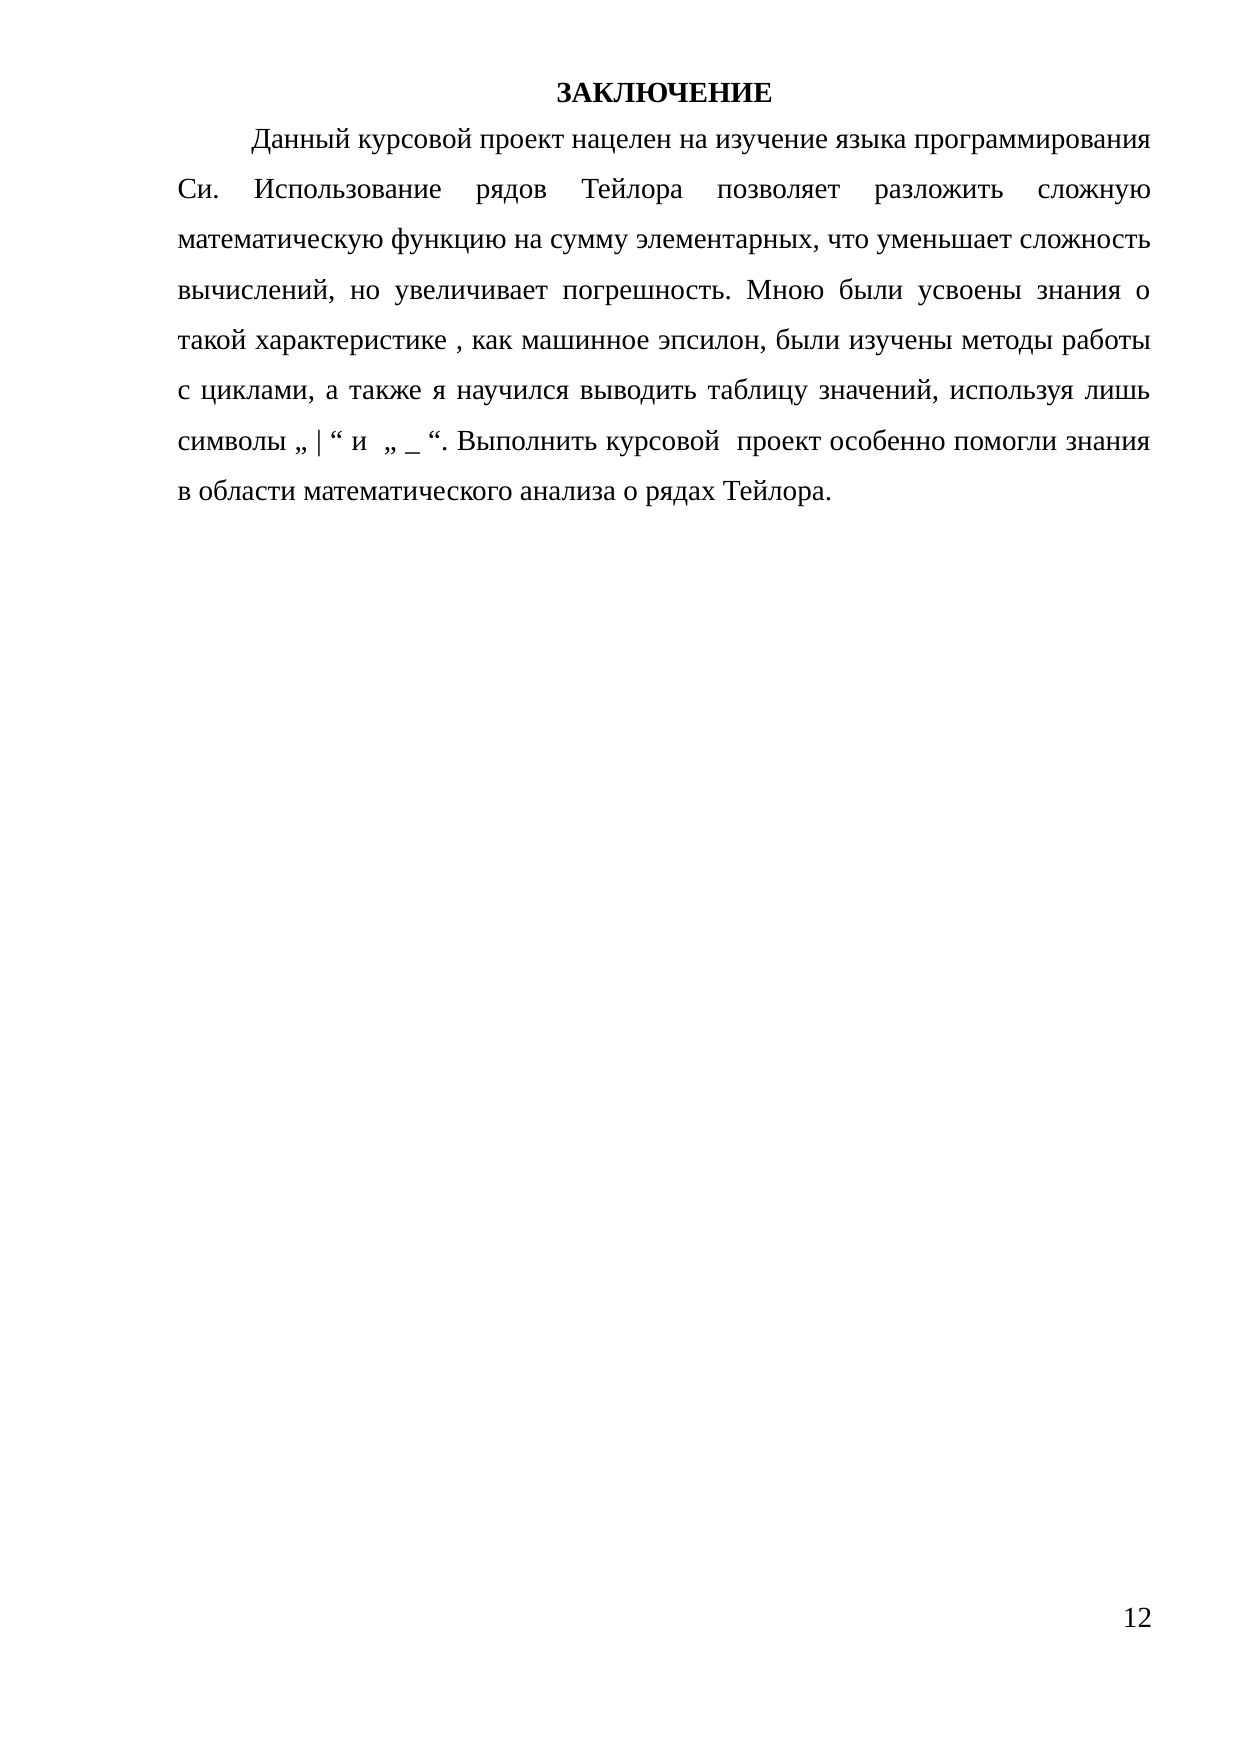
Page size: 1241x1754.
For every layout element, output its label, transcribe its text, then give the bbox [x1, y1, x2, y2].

text Данный курсовой проект нацелен на изучение языка программирования Си. Использование рядов Тейлора позволяет разложить сложную математическую функцию на сумму элементарных, что уменьшает сложность вычислений, но увеличивает погрешность. Мною были усвоены знания о такой характеристике , как машинное эпсилон, были изучены методы работы с циклами, а также я научился выводить таблицу значений, используя лишь символы „ | “ и „ _ “. Выполнить курсовой проект особенно помогли знания в области математического анализа о рядах Тейлора. [177, 121, 1152, 507]
subtitle заключение [177, 75, 1152, 108]
